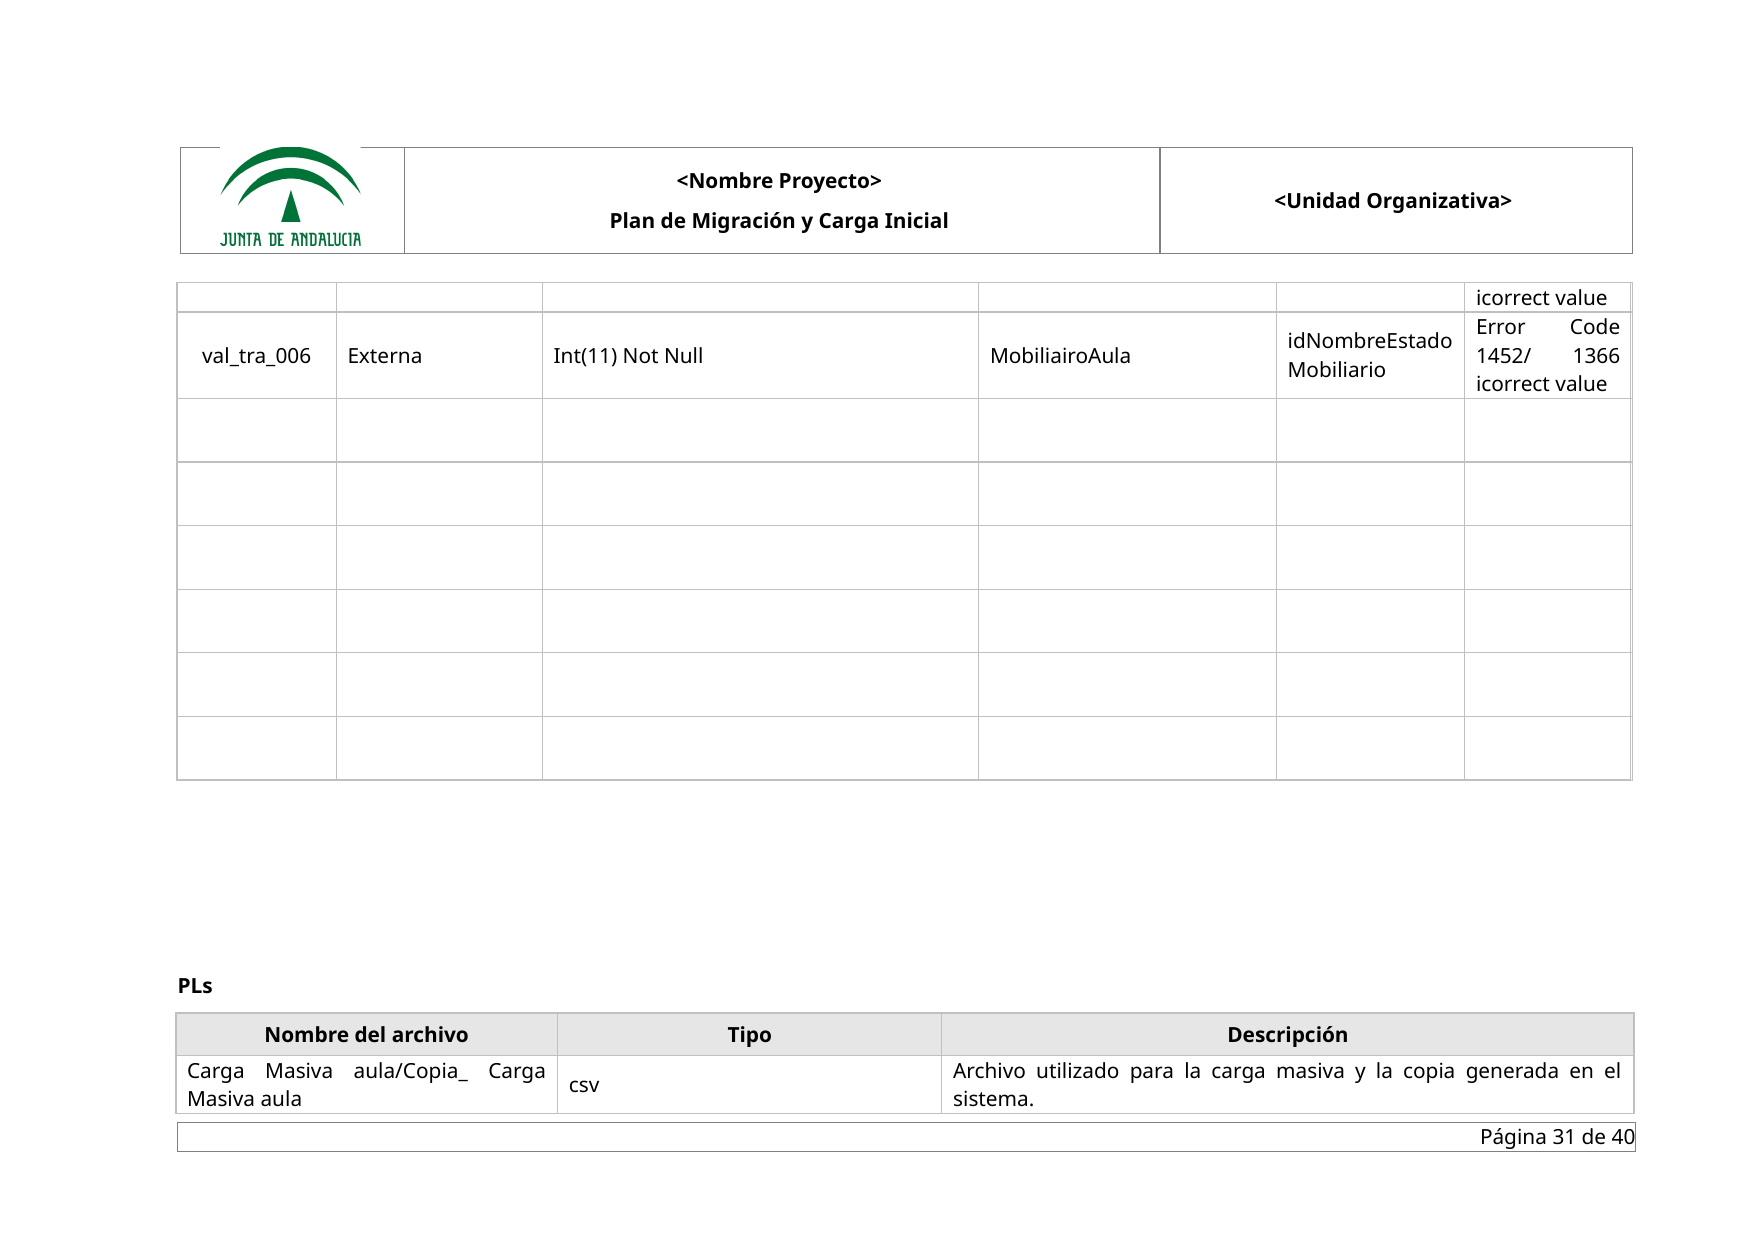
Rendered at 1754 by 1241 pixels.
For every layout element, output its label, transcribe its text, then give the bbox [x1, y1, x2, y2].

table_cell csv [558, 1056, 941, 1113]
table_cell [178, 653, 336, 716]
text PLs [177, 971, 1636, 1000]
table_cell [337, 590, 542, 652]
table_cell [178, 463, 336, 525]
table_cell [979, 653, 1276, 716]
table_cell [1465, 653, 1630, 716]
table_cell [337, 463, 542, 525]
table_cell [979, 283, 1276, 311]
table_cell [1465, 717, 1630, 779]
table_cell [543, 717, 978, 779]
table_cell [337, 717, 542, 779]
table_cell [1465, 399, 1630, 461]
table_header Tipo [558, 1014, 941, 1055]
table_cell [1277, 399, 1464, 461]
table_cell [1465, 463, 1630, 525]
table_cell [337, 399, 542, 461]
table_cell [1277, 653, 1464, 716]
table_cell [543, 463, 978, 525]
table_header Nombre del archivo [177, 1014, 557, 1055]
table_cell [1277, 590, 1464, 652]
table_cell [1277, 717, 1464, 779]
table_cell [1277, 463, 1464, 525]
table_cell val_tra_006 [178, 313, 336, 398]
table_cell [543, 399, 978, 461]
table_cell Int(11) Not Null [543, 313, 978, 398]
table_cell [178, 526, 336, 588]
table_cell Carga Masiva aula/Copia_ Carga Masiva aula [177, 1056, 557, 1113]
table_cell [1277, 526, 1464, 588]
table_cell MobiliairoAula [979, 313, 1276, 398]
table_cell [178, 399, 336, 461]
table_cell [979, 526, 1276, 588]
table_cell [178, 590, 336, 652]
table_cell Externa [337, 313, 542, 398]
table_cell [178, 283, 336, 311]
table_header Descripción [942, 1014, 1633, 1055]
table_cell [337, 526, 542, 588]
table_cell [337, 653, 542, 716]
table_cell [979, 399, 1276, 461]
table_cell Error Code 1452/ 1366 icorrect value [1465, 313, 1630, 398]
table_cell [337, 283, 542, 311]
table_cell [1277, 283, 1464, 311]
table_cell [543, 526, 978, 588]
table_cell icorrect value [1465, 283, 1630, 311]
table_cell [543, 653, 978, 716]
table_cell [543, 283, 978, 311]
table_cell [979, 463, 1276, 525]
table_cell Archivo utilizado para la carga masiva y la copia generada en el sistema. [942, 1056, 1633, 1113]
table_cell [979, 590, 1276, 652]
table_cell [543, 590, 978, 652]
table_cell idNombreEstadoMobiliario [1277, 313, 1464, 398]
table_cell [178, 717, 336, 779]
table_cell [979, 717, 1276, 779]
table_cell [1465, 590, 1630, 652]
table_cell [1465, 526, 1630, 588]
